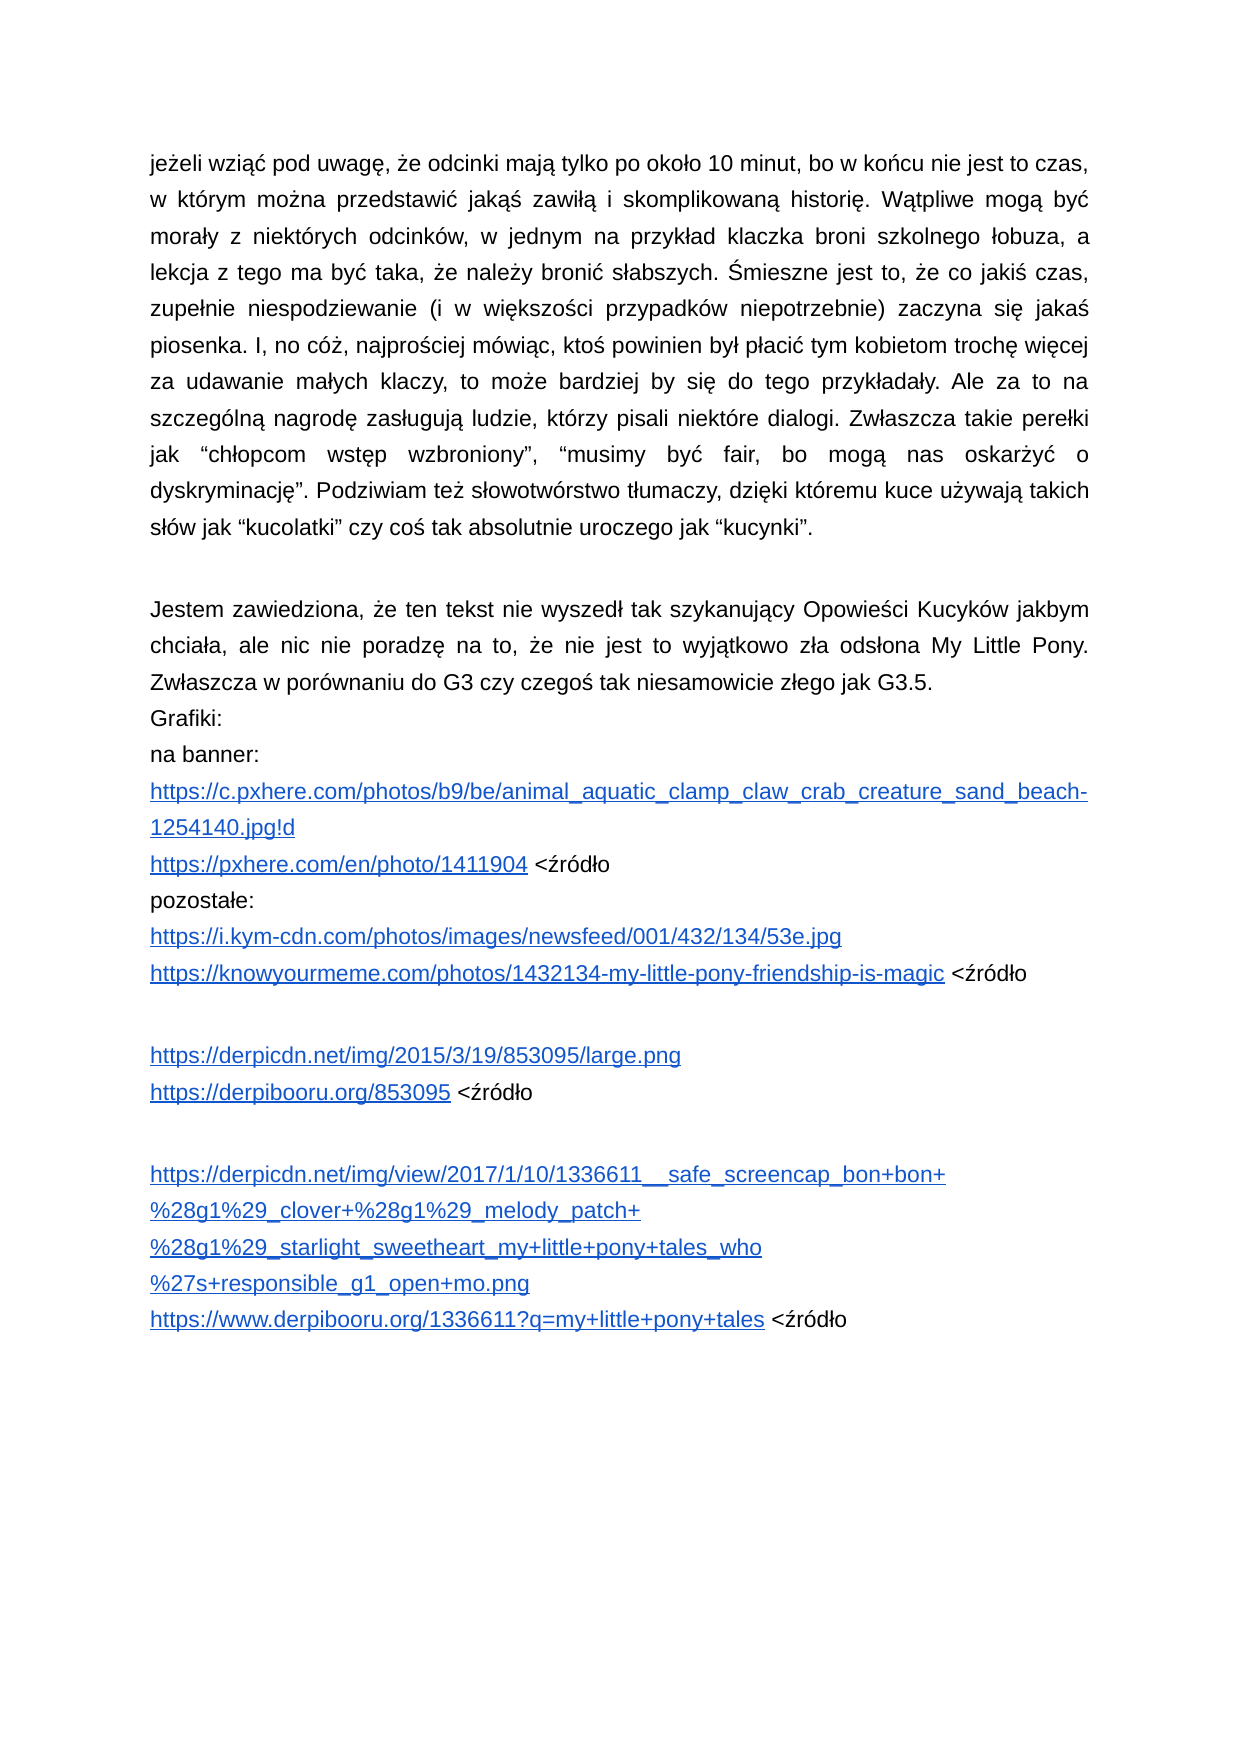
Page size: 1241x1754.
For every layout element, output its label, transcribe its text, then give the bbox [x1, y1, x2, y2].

text https://derpicdn.net/img/view/2017/1/10/1336611__safe_screencap_bon+bon+%28g1%29_clover+%28g1%29_melody_patch+%28g1%29_starlight_sweetheart_my+little+pony+tales_who%27s+responsible_g1_open+mo.png [150, 1161, 1090, 1296]
text https://c.pxhere.com/photos/b9/be/animal_aquatic_clamp_claw_crab_creature_sand_beach-1254140.jpg!d [150, 778, 1090, 841]
text https://derpicdn.net/img/2015/3/19/853095/large.png [150, 1042, 1090, 1068]
text https://derpibooru.org/853095 <źródło [150, 1078, 1090, 1105]
text Grafiki: [150, 705, 1090, 731]
text jeżeli wziąć pod uwagę, że odcinki mają tylko po około 10 minut, bo w końcu nie jest to czas, w którym można przedstawić jakąś zawiłą i skomplikowaną historię. Wątpliwe mogą być morały z niektórych odcinków, w jednym na przykład klaczka broni szkolnego łobuza, a lekcja z tego ma być taka, że należy bronić słabszych. Śmieszne jest to, że co jakiś czas, zupełnie niespodziewanie (i w większości przypadków niepotrzebnie) zaczyna się jakaś piosenka. I, no cóż, najprościej mówiąc, ktoś powinien był płacić tym kobietom trochę więcej za udawanie małych klaczy, to może bardziej by się do tego przykładały. Ale za to na szczególną nagrodę zasługują ludzie, którzy pisali niektóre dialogi. Zwłaszcza takie perełki jak “chłopcom wstęp wzbroniony”, “musimy być fair, bo mogą nas oskarżyć o dyskryminację”. Podziwiam też słowotwórstwo tłumaczy, dzięki któremu kuce używają takich słów jak “kucolatki” czy coś tak absolutnie uroczego jak “kucynki”. [150, 150, 1090, 540]
text Jestem zawiedziona, że ten tekst nie wyszedł tak szykanujący Opowieści Kucyków jakbym chciała, ale nic nie poradzę na to, że nie jest to wyjątkowo zła odsłona My Little Pony. Zwłaszcza w porównaniu do G3 czy czegoś tak niesamowicie złego jak G3.5. [150, 596, 1090, 695]
text https://i.kym-cdn.com/photos/images/newsfeed/001/432/134/53e.jpg [150, 923, 1090, 949]
text pozostałe: [150, 887, 1090, 913]
text https://knowyourmeme.com/photos/1432134-my-little-pony-friendship-is-magic <źródło [150, 959, 1090, 986]
text https://www.derpibooru.org/1336611?q=my+little+pony+tales <źródło [150, 1306, 1090, 1333]
text https://pxhere.com/en/photo/1411904 <źródło [150, 851, 1090, 877]
text na banner: [150, 741, 1090, 768]
